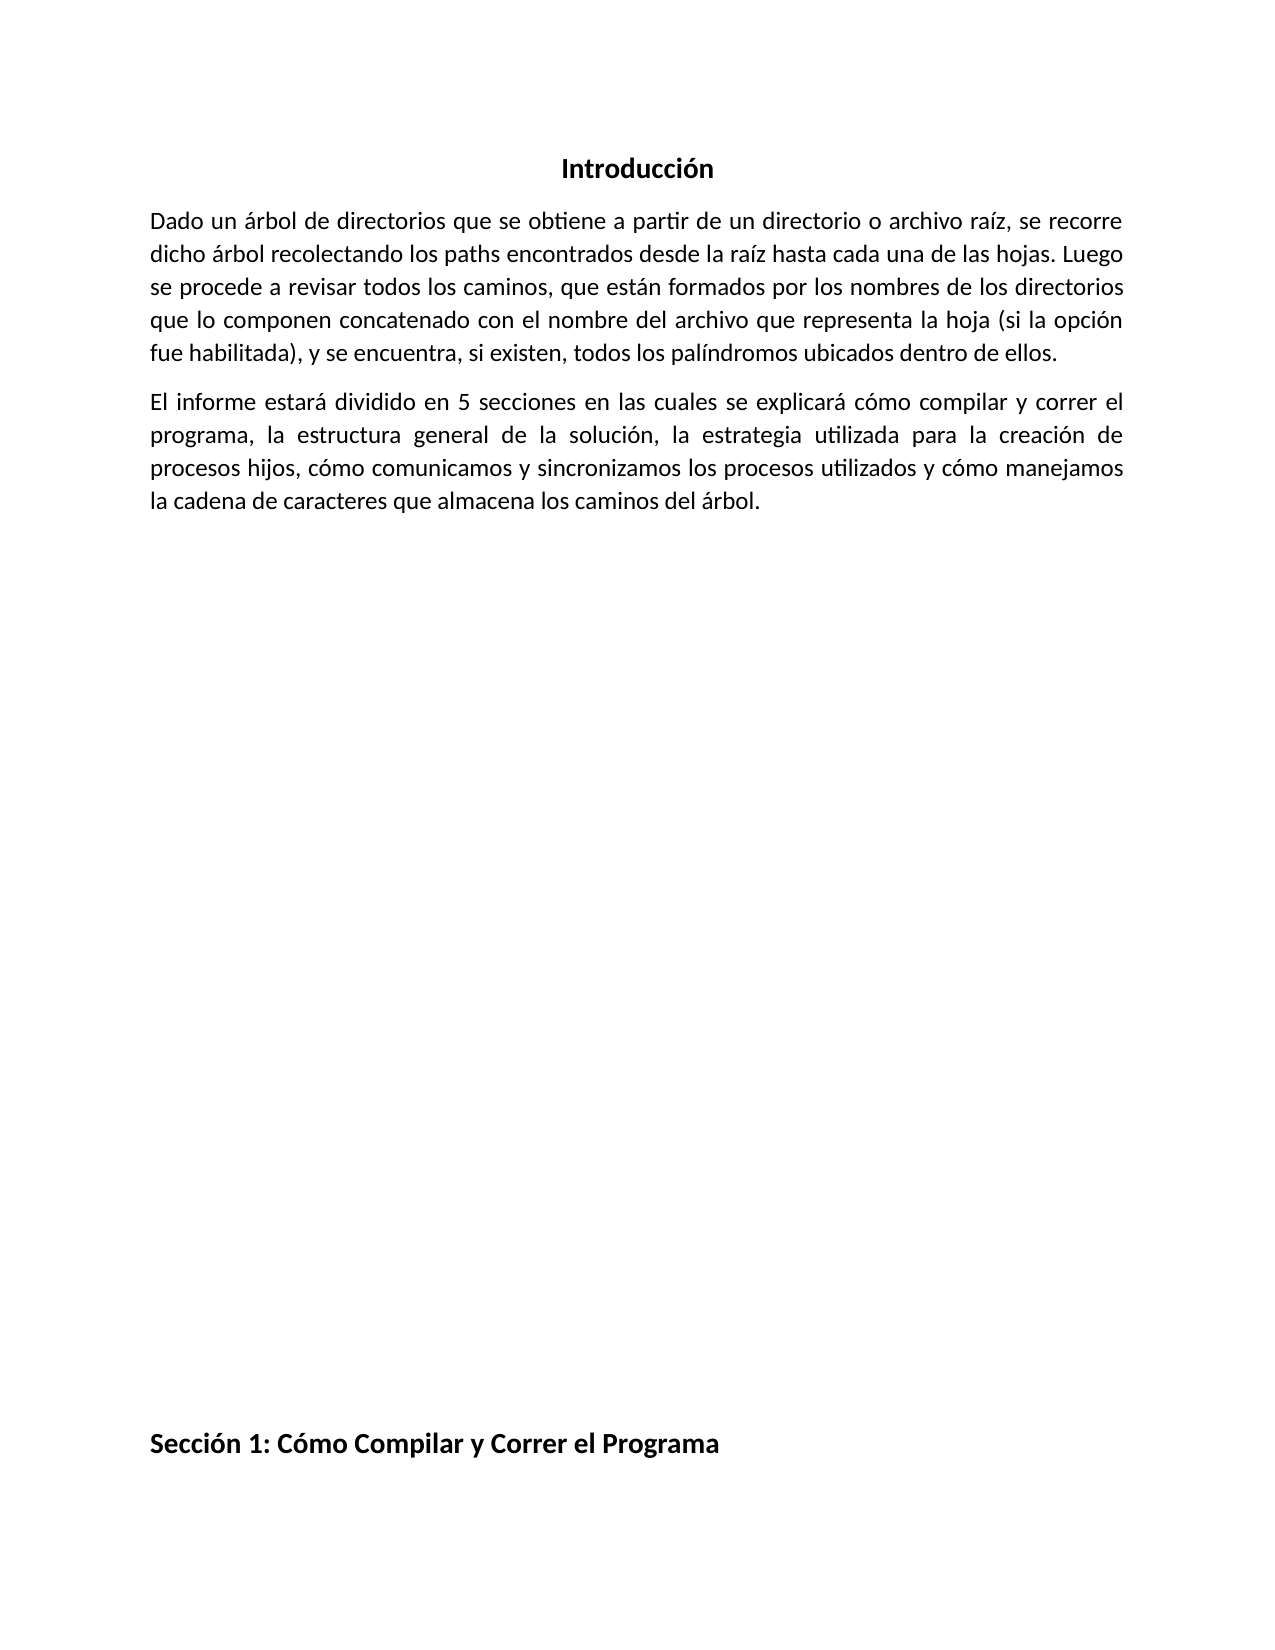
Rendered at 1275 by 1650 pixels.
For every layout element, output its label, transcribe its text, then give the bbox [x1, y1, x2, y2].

text Dado un árbol de directorios que se obtiene a partir de un directorio o archivo raíz, se recorre dicho árbol recolectando los paths encontrados desde la raíz hasta cada una de las hojas. Luego se procede a revisar todos los caminos, que están formados por los nombres de los directorios que lo componen concatenado con el nombre del archivo que representa la hoja (si la opción fue habilitada), y se encuentra, si existen, todos los palíndromos ubicados dentro de ellos. [150, 205, 1125, 367]
text El informe estará dividido en 5 secciones en las cuales se explicará cómo compilar y correr el programa, la estructura general de la solución, la estrategia utilizada para la creación de procesos hijos, cómo comunicamos y sincronizamos los procesos utilizados y cómo manejamos la cadena de caracteres que almacena los caminos del árbol. [150, 386, 1125, 516]
text Introducción [150, 150, 1125, 186]
text Sección 1: Cómo Compilar y Correr el Programa [150, 1425, 1125, 1461]
